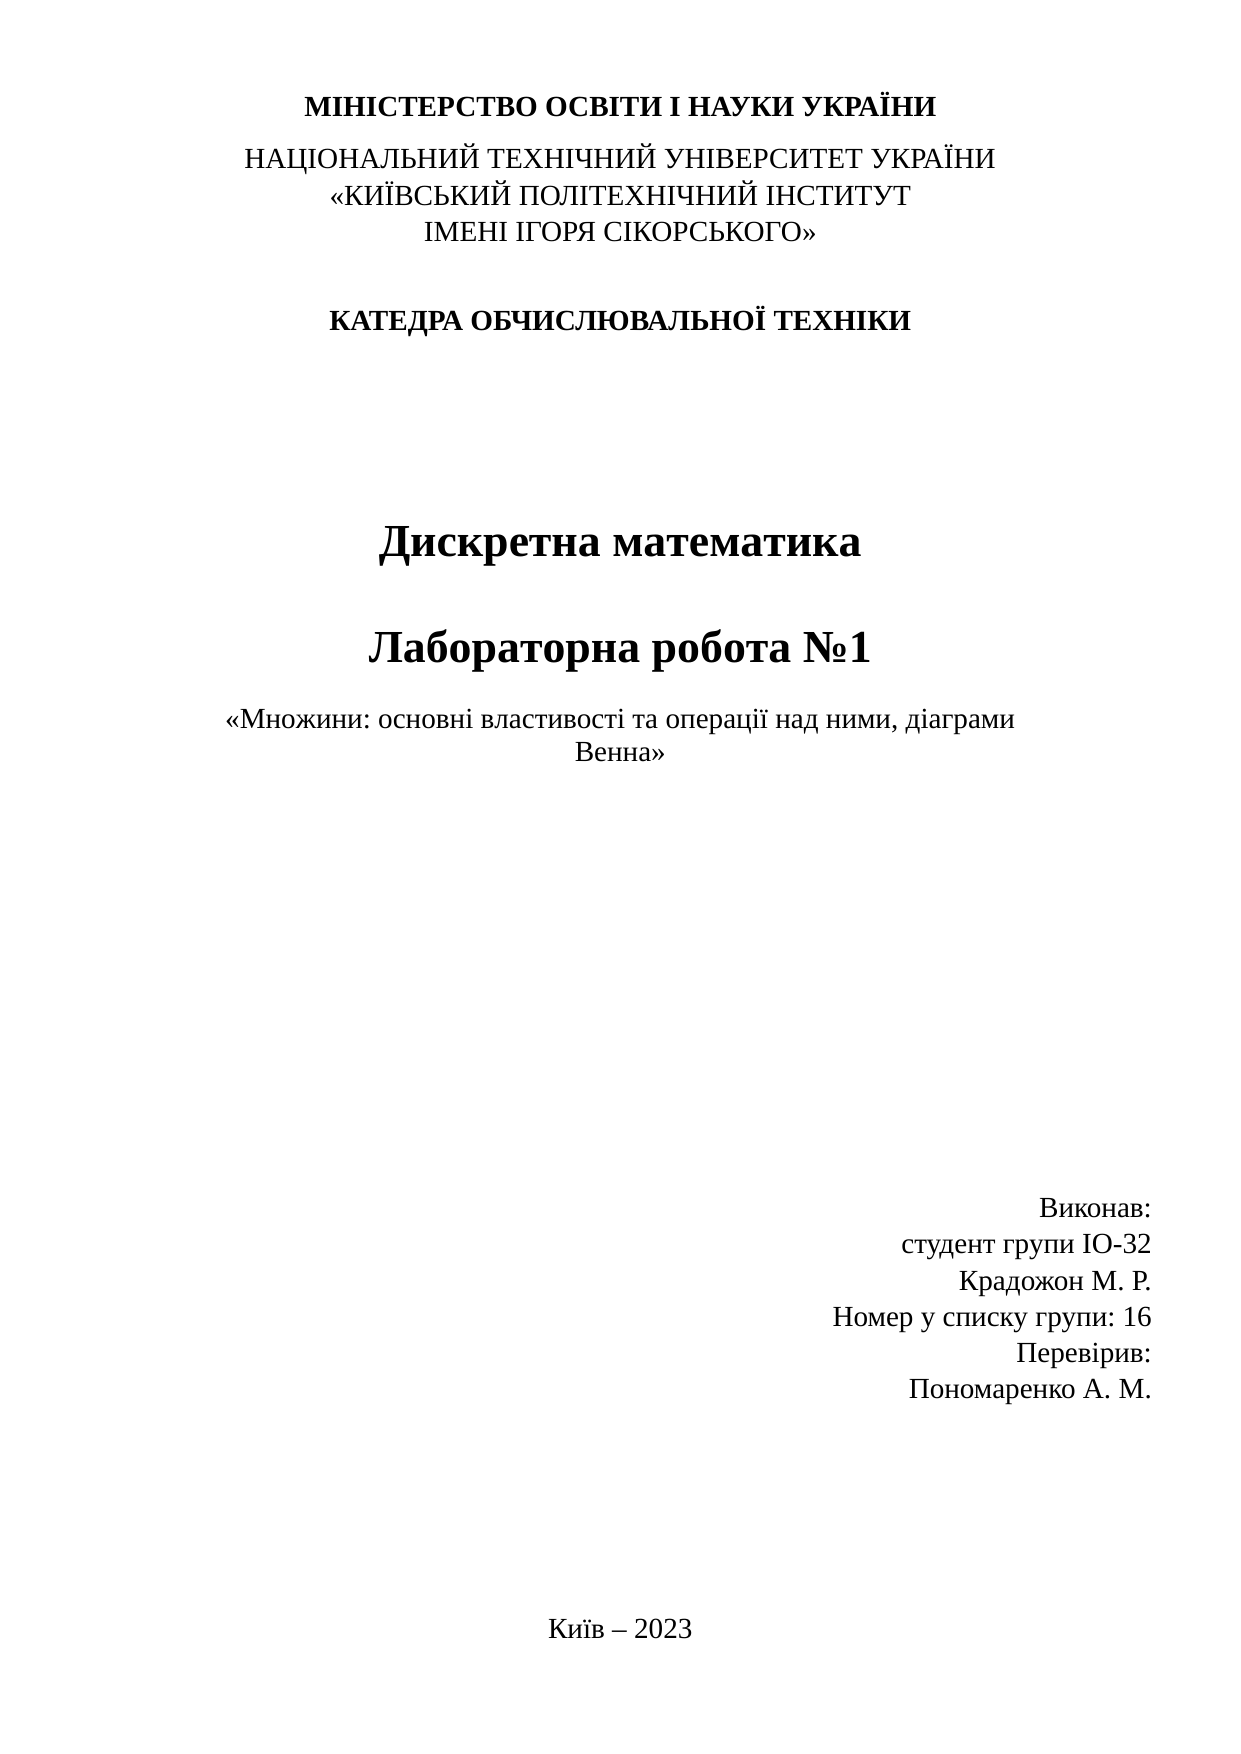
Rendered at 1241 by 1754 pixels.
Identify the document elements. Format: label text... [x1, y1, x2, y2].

text Номер у списку групи: 16 [89, 1299, 1152, 1332]
text Пономаренко А. М. [89, 1371, 1152, 1405]
text Лабораторна робота №1 [89, 619, 1152, 672]
text МІНІСТЕРСТВО ОСВІТИ І НАУКИ УКРАЇНИ [89, 89, 1152, 122]
text ІМЕНІ ІГОРЯ СІКОРСЬКОГО» [89, 214, 1152, 247]
text Венна» [89, 734, 1152, 768]
text Київ – 2023 [89, 1611, 1152, 1644]
text Перевірив: [89, 1335, 1152, 1368]
text НАЦІОНАЛЬНИЙ ТЕХНІЧНИЙ УНІВЕРСИТЕТ УКРАЇНИ [89, 141, 1152, 175]
text Виконав: [89, 1190, 1152, 1224]
text Дискретна математика [89, 514, 1152, 567]
text студент групи ІО-32 [89, 1227, 1152, 1260]
text «КИЇВСЬКИЙ ПОЛІТЕХНІЧНИЙ ІНСТИТУТ [89, 178, 1152, 211]
text «Множини: основні властивості та операції над ними, діаграми [89, 701, 1152, 734]
text Крадожон М. Р. [89, 1263, 1152, 1296]
text КАТЕДРА ОБЧИСЛЮВАЛЬНОЇ ТЕХНІКИ [89, 303, 1152, 336]
